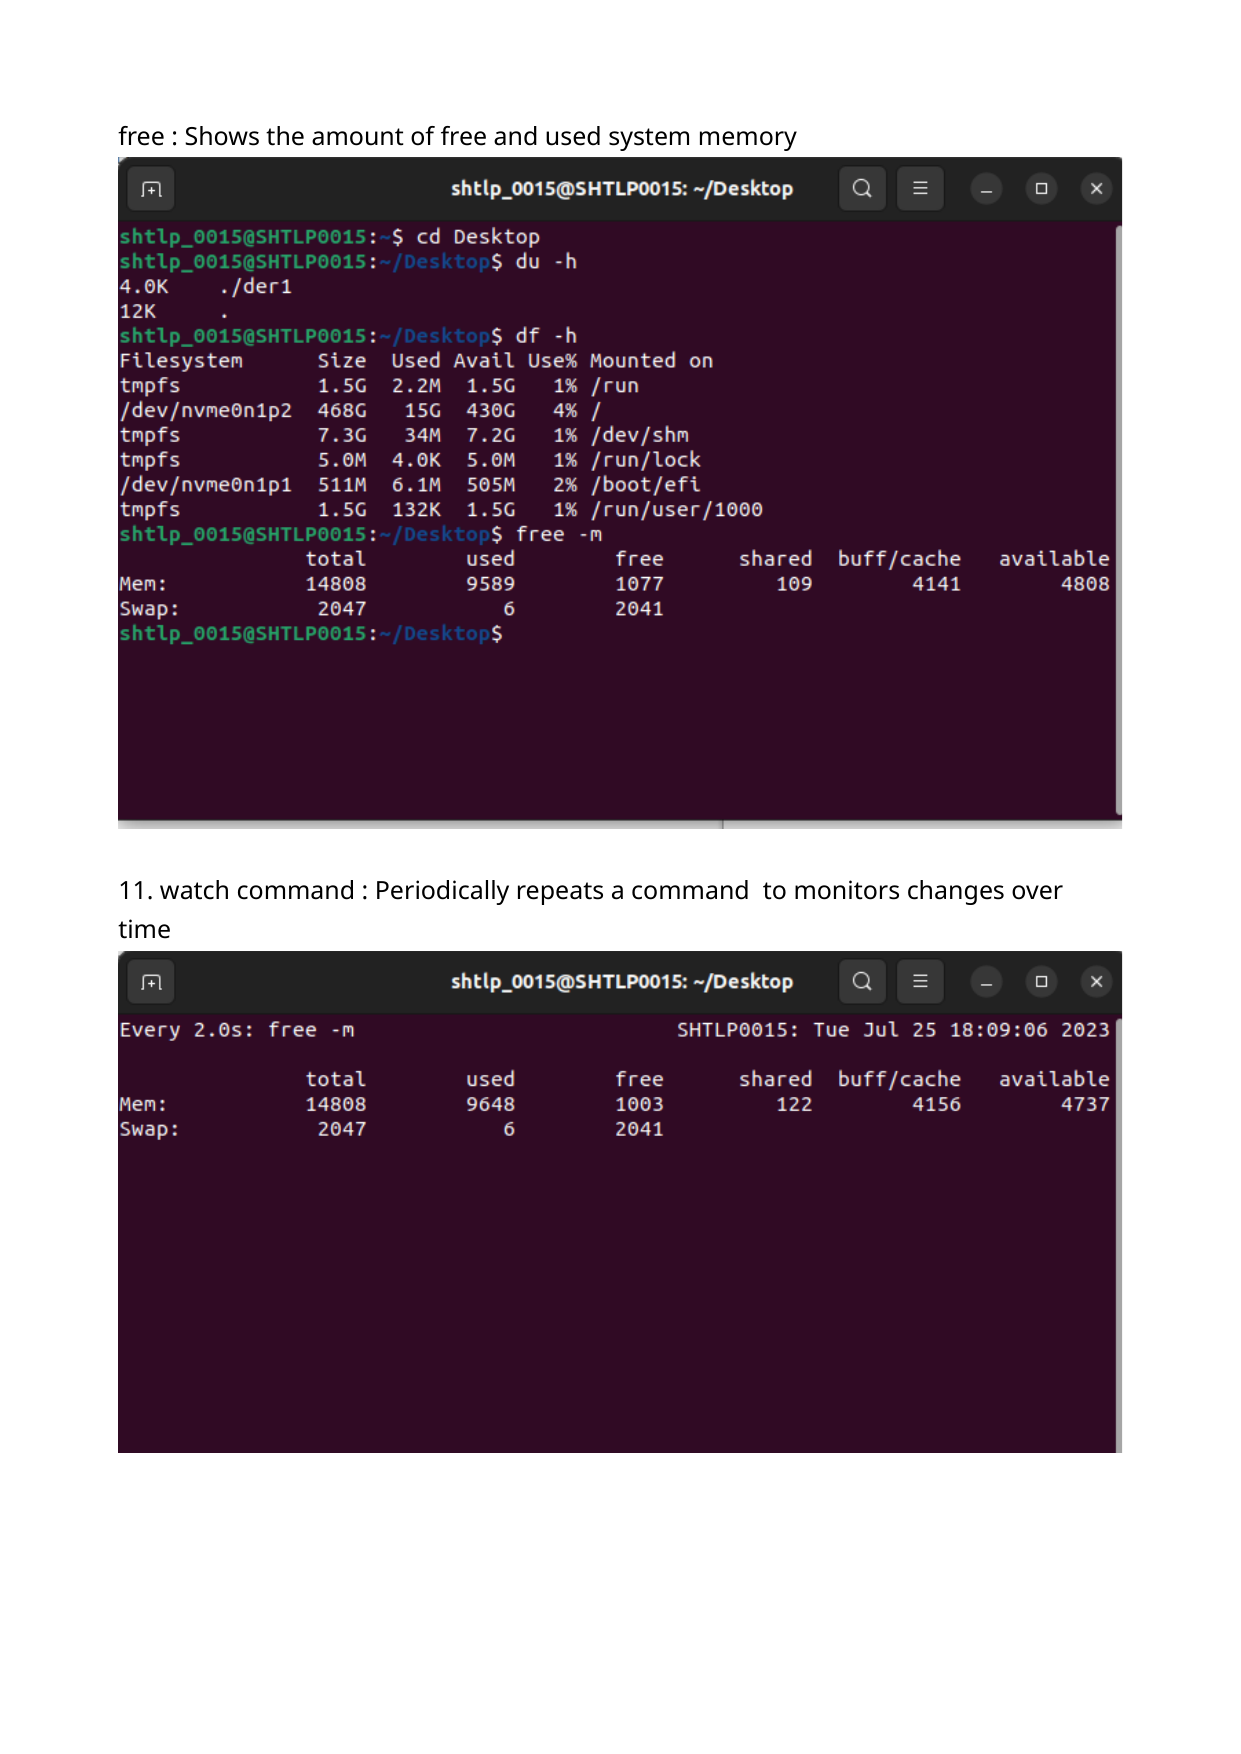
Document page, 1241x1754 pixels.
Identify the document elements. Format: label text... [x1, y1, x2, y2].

text 11. watch command : Periodically repeats a command to monitors changes over time [118, 873, 1122, 946]
picture [118, 157, 1123, 829]
picture [118, 951, 1123, 1453]
text free : Shows the amount of free and used system memory [118, 118, 1122, 152]
